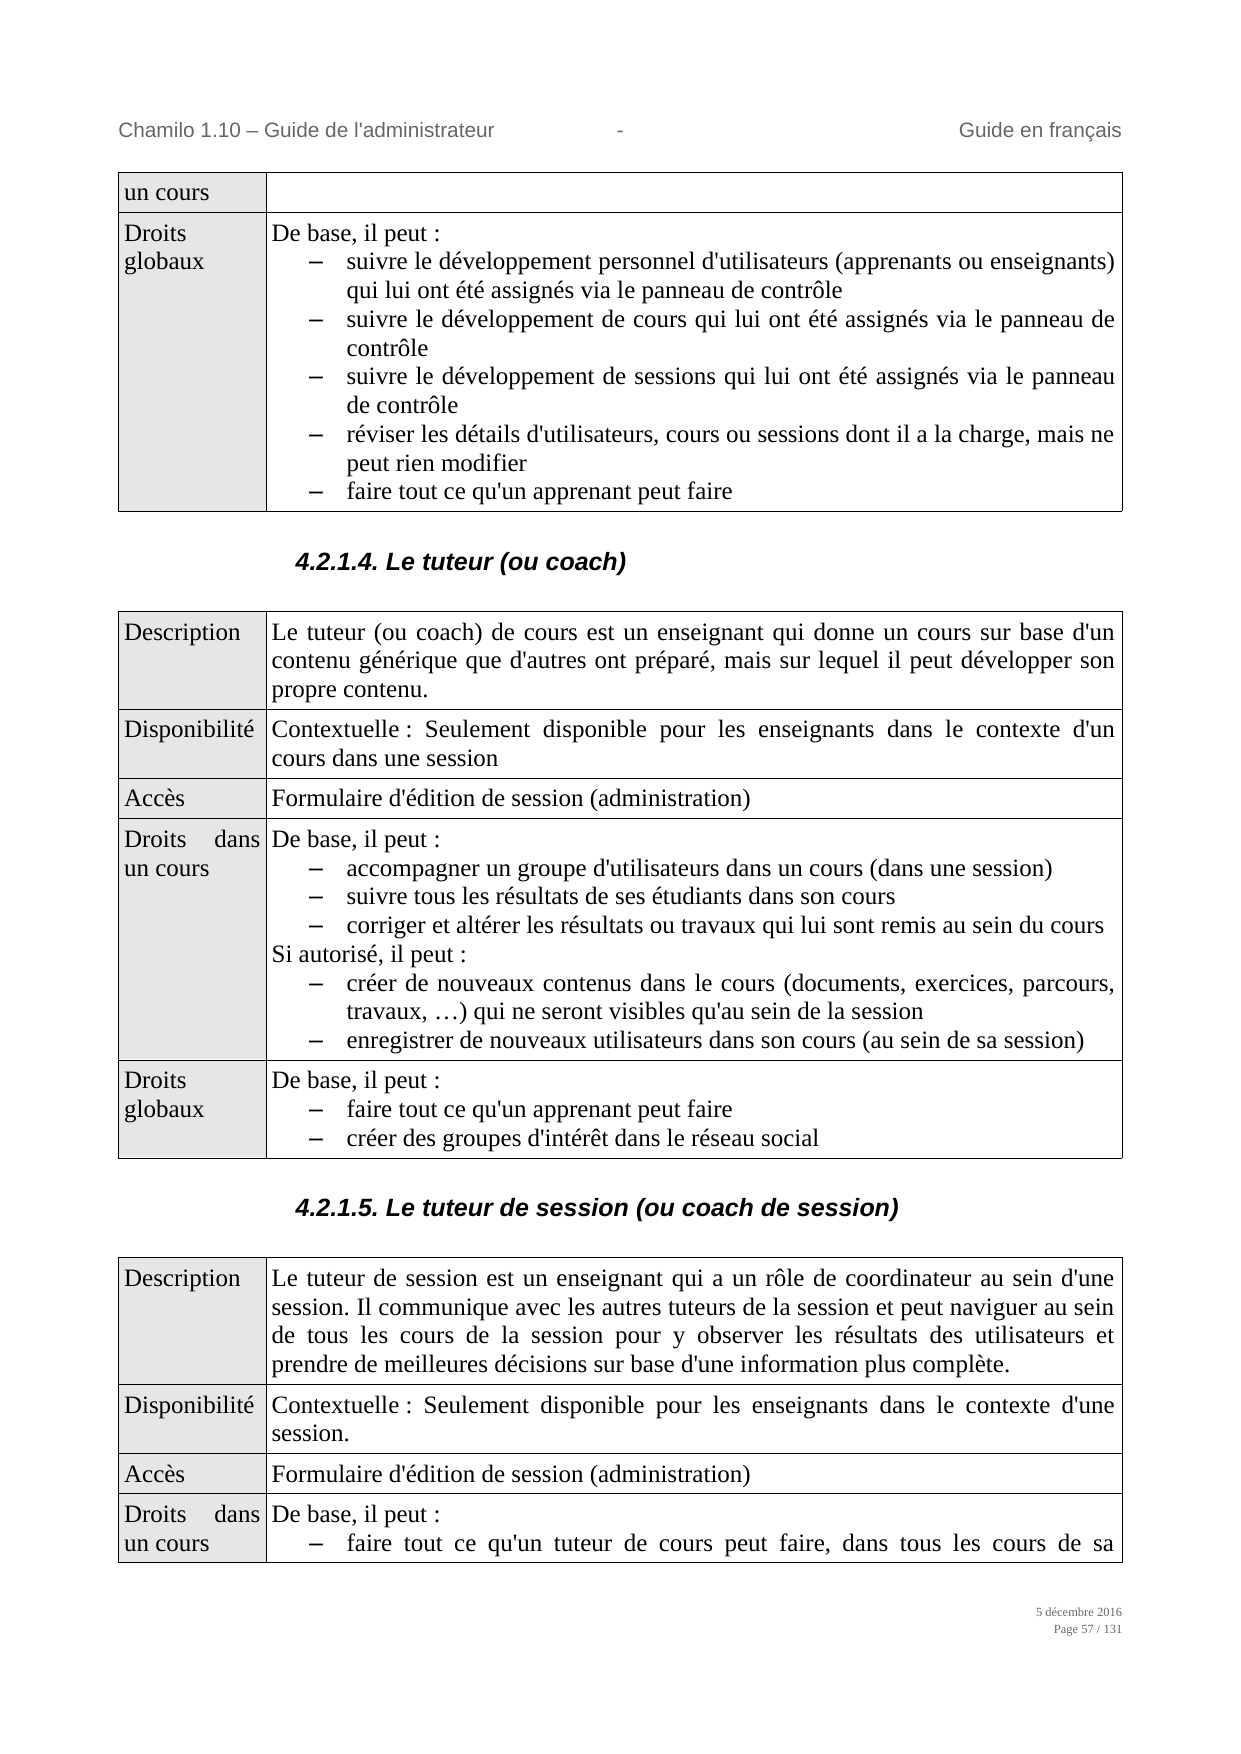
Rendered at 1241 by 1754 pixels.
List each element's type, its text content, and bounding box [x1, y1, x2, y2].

table_cell Contextuelle : Seulement disponible pour les enseignants dans le contexte d'un cours dans une session [267, 710, 1122, 778]
table_cell De base, il peut : accompagner un groupe d'utilisateurs dans un cours (dans une session) suivre tous les résultats de ses étudiants dans son cours corriger et altérer les résultats ou travaux qui lui sont remis au sein du cours Si autorisé, il peut : créer de nouveaux contenus dans le cours (documents, exercices, parcours, travaux, …) qui ne seront visibles qu'au sein de la session enregistrer de nouveaux utilisateurs dans son cours (au sein de sa session) [267, 819, 1122, 1059]
table_cell De base, il peut : faire tout ce qu'un tuteur de cours peut faire, dans tous les cours de sa [267, 1494, 1122, 1562]
table_cell De base, il peut : suivre le développement personnel d'utilisateurs (apprenants ou enseignants) qui lui ont été assignés via le panneau de contrôle suivre le développement de cours qui lui ont été assignés via le panneau de contrôle suivre le développement de sessions qui lui ont été assignés via le panneau de contrôle réviser les détails d'utilisateurs, cours ou sessions dont il a la charge, mais ne peut rien modifier faire tout ce qu'un apprenant peut faire [267, 213, 1122, 511]
table_cell un cours [119, 173, 266, 212]
table_cell Formulaire d'édition de session (administration) [267, 779, 1122, 818]
table_header Description [119, 612, 266, 709]
table_cell Droits globaux [119, 213, 266, 511]
table_cell Formulaire d'édition de session (administration) [267, 1454, 1122, 1493]
table_cell De base, il peut : faire tout ce qu'un apprenant peut faire créer des groupes d'intérêt dans le réseau social [267, 1061, 1122, 1157]
table_cell Accès [119, 1454, 266, 1493]
table_header Le tuteur de session est un enseignant qui a un rôle de coordinateur au sein d'une session. Il communique avec les autres tuteurs de la session et peut naviguer au sein de tous les cours de la session pour y observer les résultats des utilisateurs et prendre de meilleures décisions sur base d'une information plus complète. [267, 1258, 1122, 1384]
subtitle Le tuteur (ou coach) [295, 547, 1122, 576]
table_cell Droits globaux [119, 1061, 266, 1157]
table_header Description [119, 1258, 266, 1384]
table_cell Contextuelle : Seulement disponible pour les enseignants dans le contexte d'une session. [267, 1385, 1122, 1453]
table_cell Droits dans un cours [119, 1494, 266, 1562]
table_cell [267, 173, 1122, 212]
subtitle Le tuteur de session (ou coach de session) [295, 1193, 1122, 1222]
table_cell Disponibilité [119, 710, 266, 778]
table_header Le tuteur (ou coach) de cours est un enseignant qui donne un cours sur base d'un contenu générique que d'autres ont préparé, mais sur lequel il peut développer son propre contenu. [267, 612, 1122, 709]
table_cell Droits dans un cours [119, 819, 266, 1059]
table_cell Accès [119, 779, 266, 818]
table_cell Disponibilité [119, 1385, 266, 1453]
